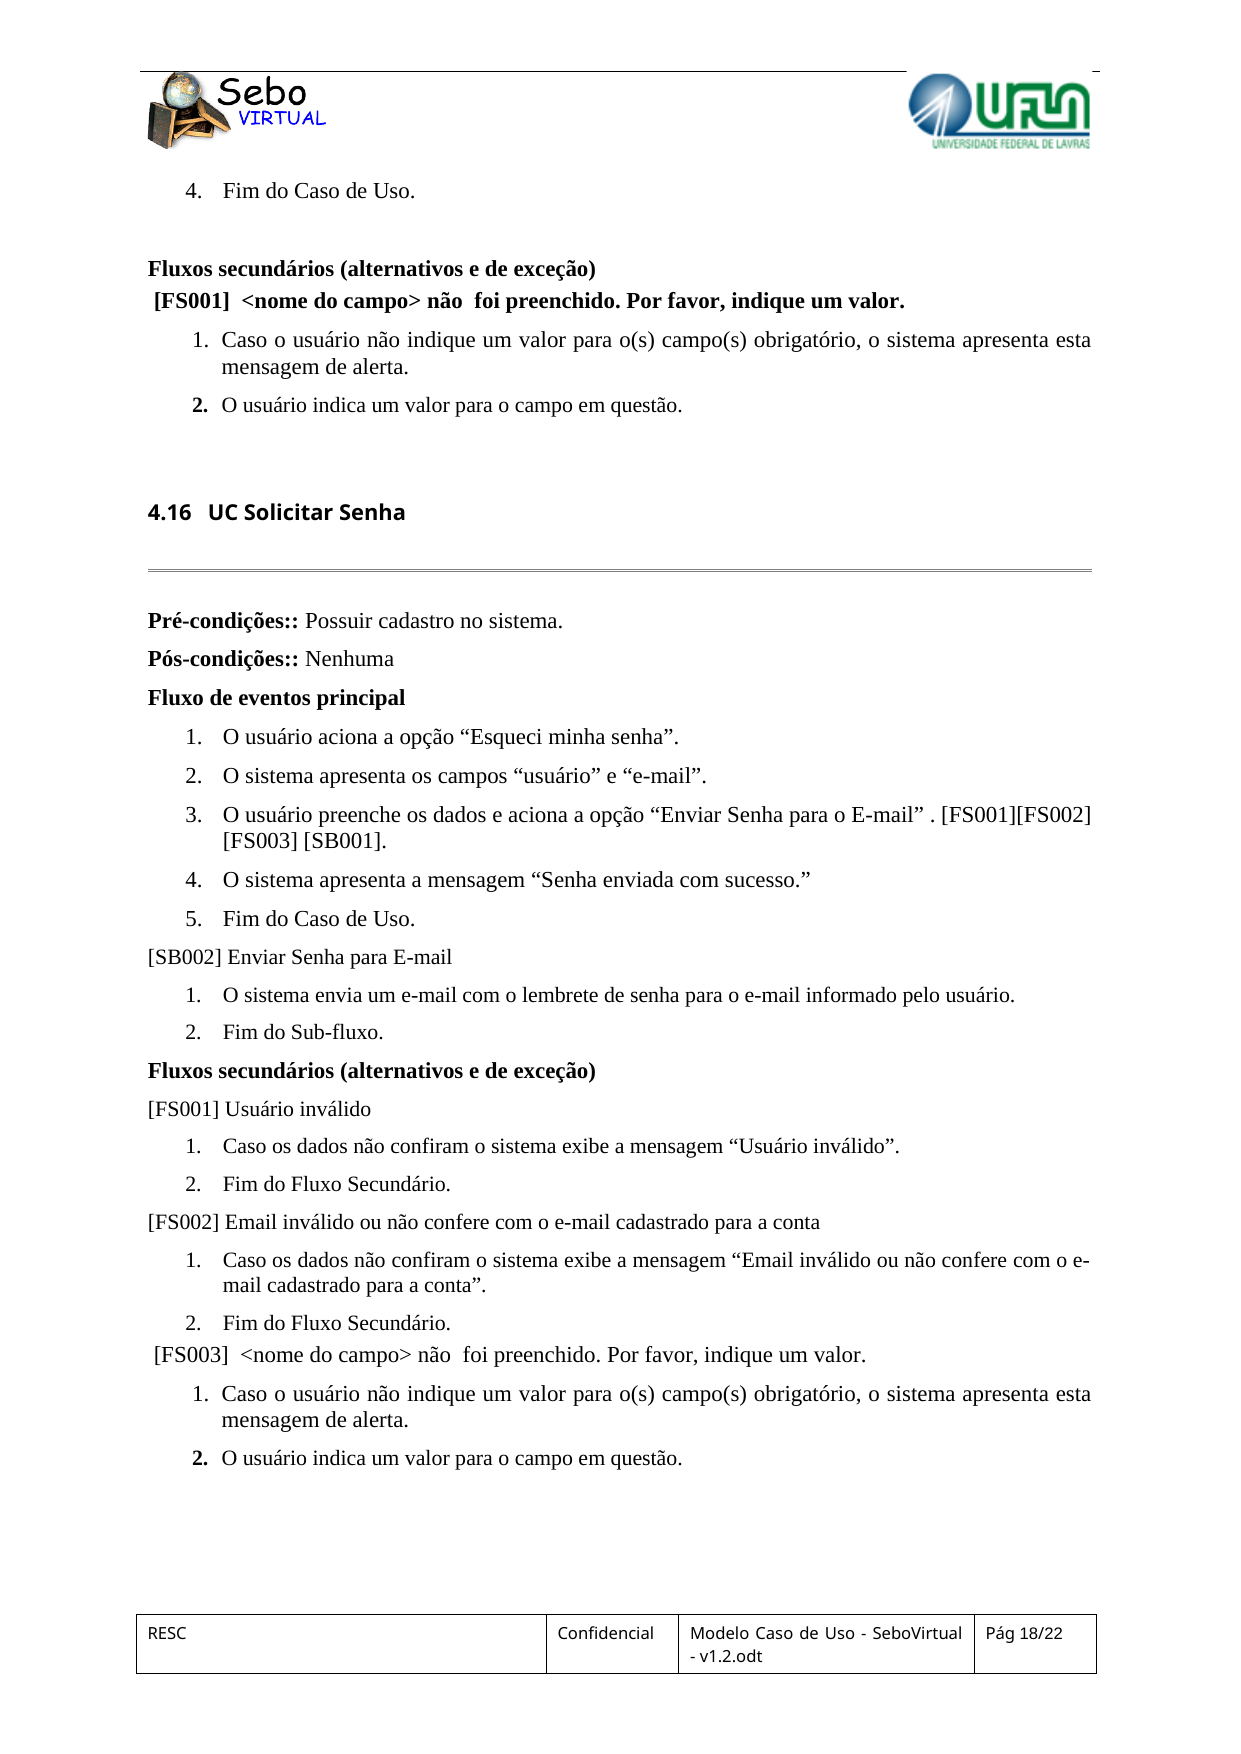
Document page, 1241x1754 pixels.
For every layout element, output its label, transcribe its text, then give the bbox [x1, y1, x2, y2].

list Fim do Sub-fluxo. [185, 1019, 1092, 1044]
list O usuário indica um valor para o campo em questão. [192, 1445, 1092, 1470]
text Fluxo de eventos principal [148, 684, 1092, 711]
list Fim do Fluxo Secundário. [185, 1171, 1092, 1196]
list Fim do Fluxo Secundário. [185, 1309, 1092, 1335]
list O sistema apresenta a mensagem “Senha enviada com sucesso.” [185, 866, 1092, 892]
text Pós-condições:: Nenhuma [148, 646, 1092, 672]
text Pré-condições:: Possuir cadastro no sistema. [148, 607, 1092, 633]
text [FS001] <nome do campo> não foi preenchido. Por favor, indique um valor. [148, 287, 1092, 314]
list Fim do Caso de Uso. [185, 905, 1092, 931]
list Caso o usuário não indique um valor para o(s) campo(s) obrigatório, o sistema apresenta esta mensagem de alerta. [192, 1380, 1092, 1433]
list O sistema apresenta os campos “usuário” e “e-mail”. [185, 762, 1092, 788]
list Caso os dados não confiram o sistema exibe a mensagem “Usuário inválido”. [185, 1133, 1092, 1159]
text [FS002] Email inválido ou não confere com o e-mail cadastrado para a conta [148, 1209, 1092, 1234]
picture [906, 71, 1093, 152]
text Fluxos secundários (alternativos e de exceção) [148, 1057, 1092, 1083]
text [FS003] <nome do campo> não foi preenchido. Por favor, indique um valor. [148, 1341, 1092, 1367]
picture [147, 71, 343, 149]
list O usuário preenche os dados e aciona a opção “Enviar Senha para o E-mail” . [FS001][FS002] [FS003] [SB001]. [185, 801, 1092, 854]
list Caso o usuário não indique um valor para o(s) campo(s) obrigatório, o sistema apresenta esta mensagem de alerta. [192, 326, 1092, 379]
text [FS001] Usuário inválido [148, 1096, 1092, 1121]
list O sistema envia um e-mail com o lembrete de senha para o e-mail informado pelo usuário. [185, 982, 1092, 1007]
list Fim do Caso de Uso. [185, 177, 1092, 203]
list Caso os dados não confiram o sistema exibe a mensagem “Email inválido ou não confere com o e-mail cadastrado para a conta”. [185, 1247, 1092, 1297]
text Fluxos secundários (alternativos e de exceção) [148, 255, 1092, 281]
text [SB002] Enviar Senha para E-mail [148, 944, 1092, 969]
list O usuário indica um valor para o campo em questão. [192, 392, 1092, 417]
subtitle UC Solicitar Senha [148, 497, 1092, 526]
list O usuário aciona a opção “Esqueci minha senha”. [185, 723, 1092, 749]
